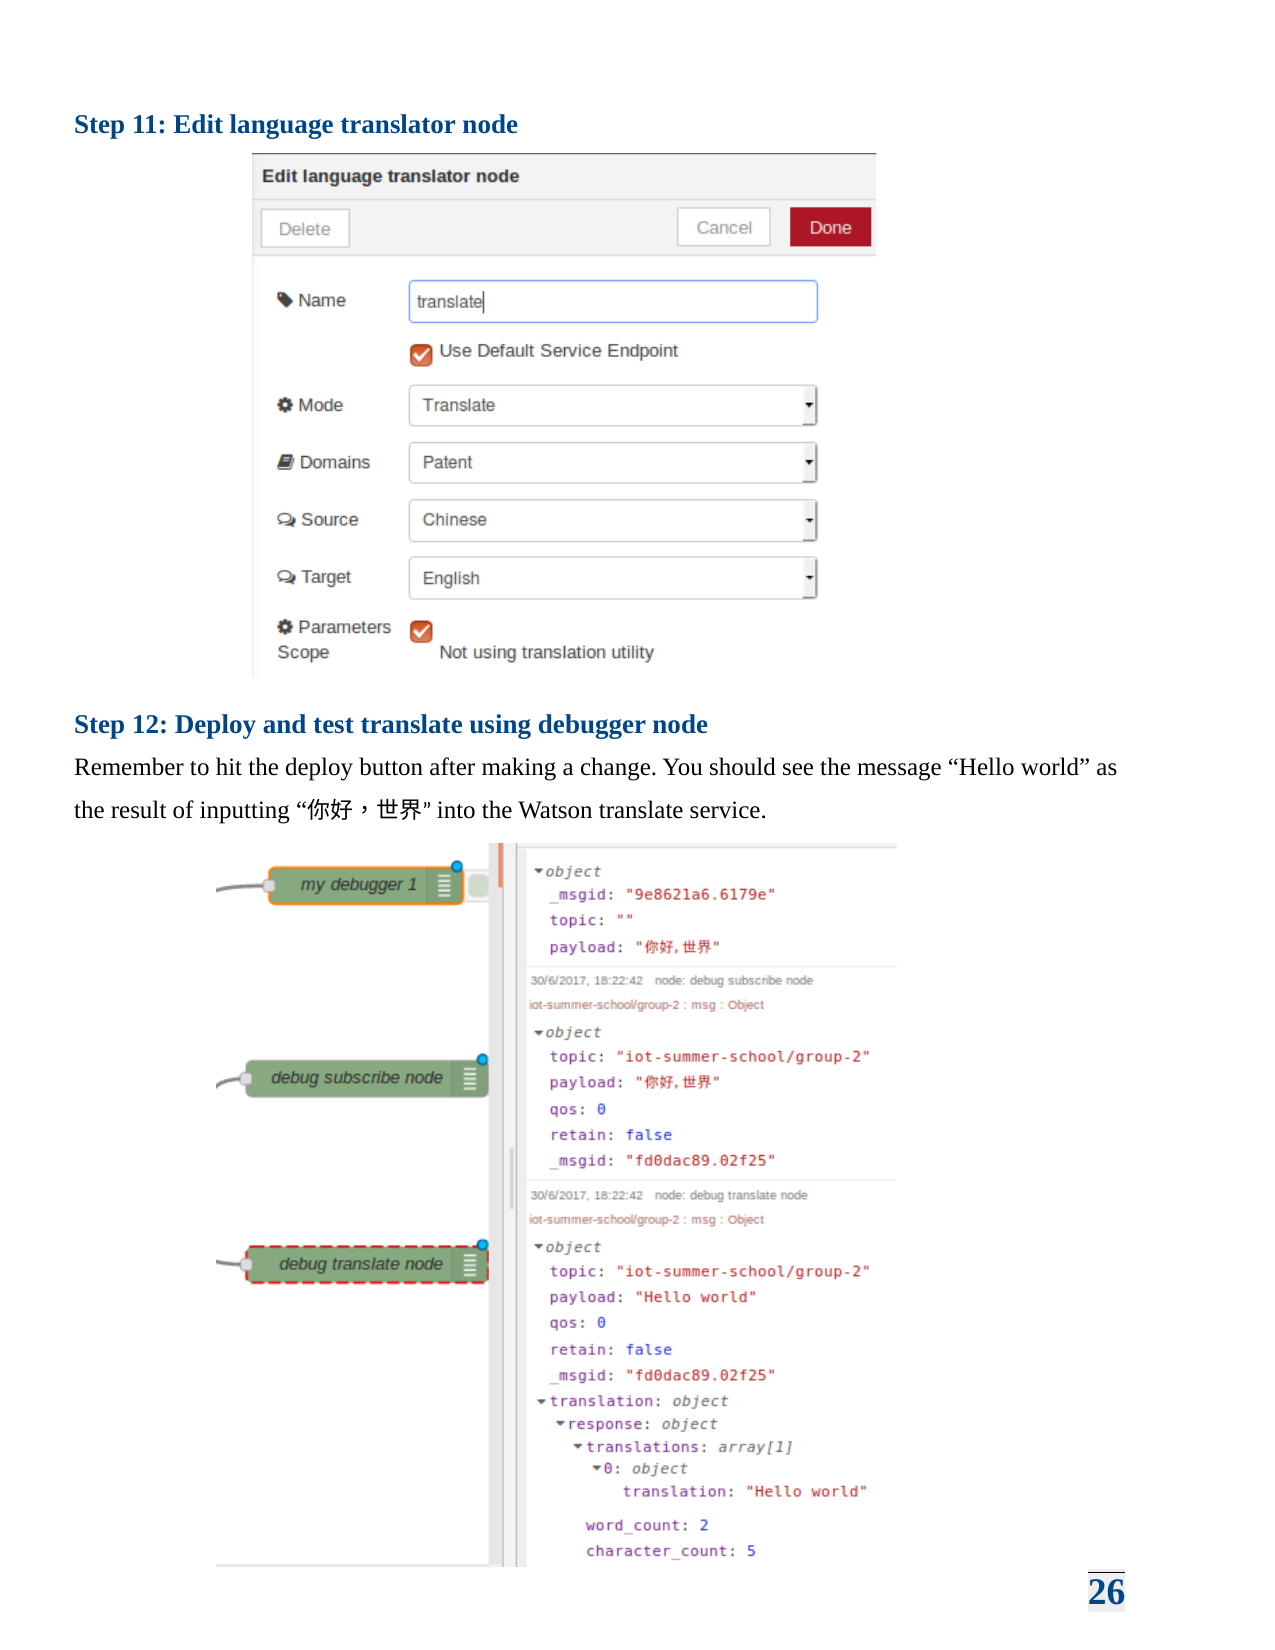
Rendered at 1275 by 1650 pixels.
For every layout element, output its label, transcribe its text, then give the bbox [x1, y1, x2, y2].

picture [216, 843, 897, 1567]
subtitle Step 11: Edit language translator node [74, 108, 1125, 139]
picture [252, 153, 877, 678]
text Remember to hit the deploy button after making a change. You should see the message “Hello world” as the result of inputting “你好，世界” into the Watson translate service. [74, 752, 1125, 824]
subtitle Step 12: Deploy and test translate using debugger node [74, 709, 1125, 740]
